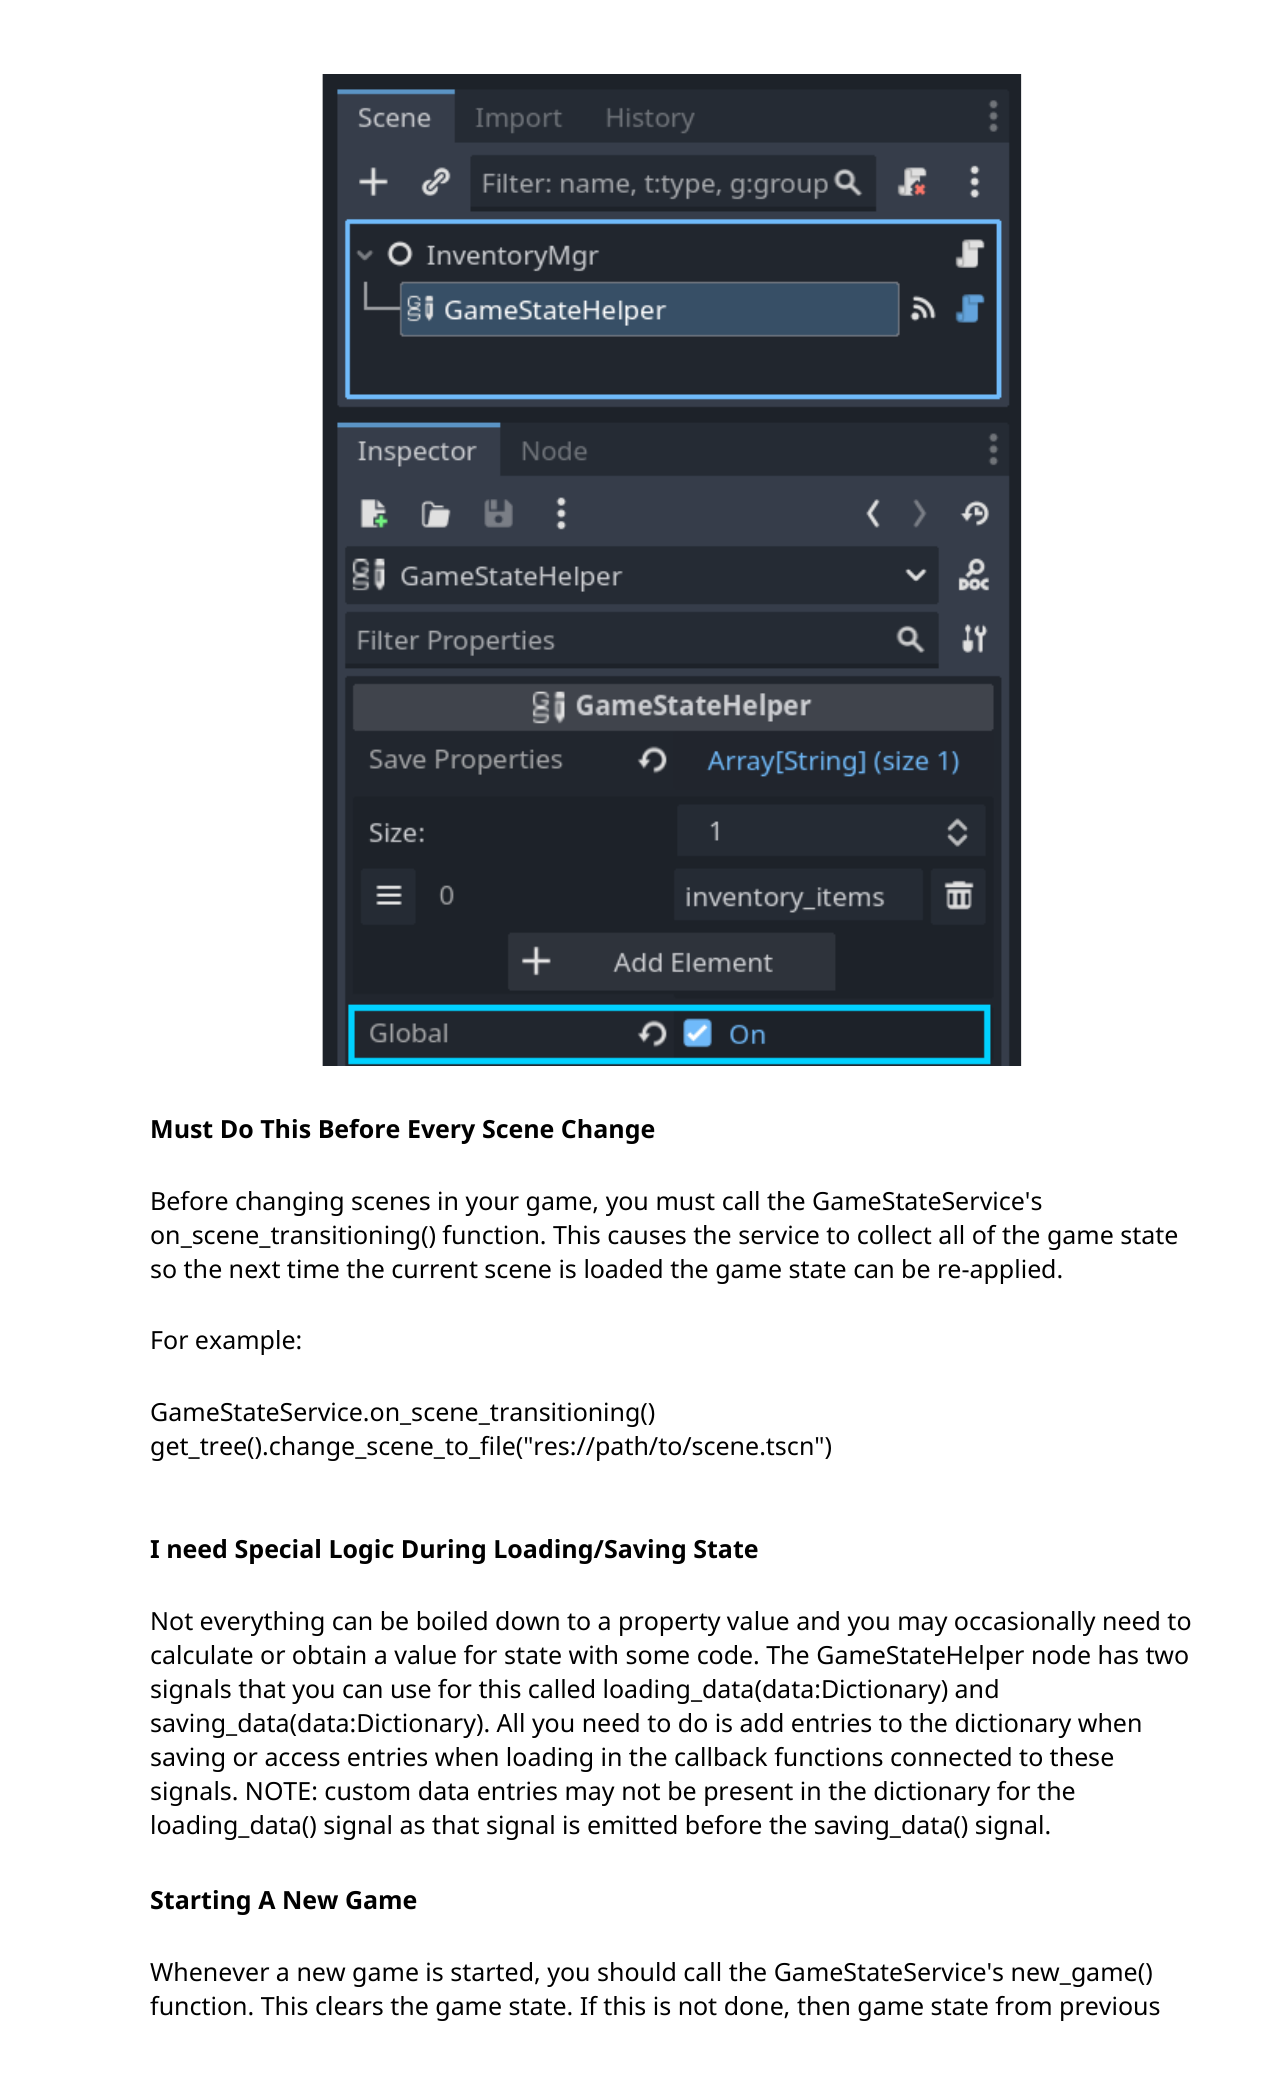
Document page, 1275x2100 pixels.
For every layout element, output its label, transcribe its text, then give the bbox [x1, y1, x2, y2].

text Before changing scenes in your game, you must call the GameStateService's on_scene_transitioning() function. This causes the service to collect all of the game state so the next time the current scene is loaded the game state can be re-applied. [150, 1183, 1200, 1285]
text Starting A New Game [150, 1883, 1200, 1917]
text GameStateService.on_scene_transitioning() [150, 1394, 1200, 1428]
text I need Special Logic During Loading/Saving State [150, 1532, 1200, 1566]
text For example: [150, 1323, 1200, 1357]
text get_tree().change_scene_to_file("res://path/to/scene.tscn") [150, 1428, 1200, 1463]
text Not everything can be boiled down to a property value and you may occasionally need to calculate or obtain a value for state with some code. The GameStateHelper node has two signals that you can use for this called loading_data(data:Dictionary) and saving_data(data:Dictionary). All you need to do is add entries to the dictionary when saving or access entries when loading in the callback functions connected to these signals. NOTE: custom data entries may not be present in the dictionary for the loading_data() signal as that signal is emitted before the saving_data() signal. [150, 1603, 1200, 1842]
text Whenever a new game is started, you should call the GameStateService's new_game() function. This clears the game state. If this is not done, then game state from previous [150, 1954, 1200, 2022]
picture [322, 74, 1022, 1066]
text Must Do This Before Every Scene Change [150, 1112, 1200, 1146]
